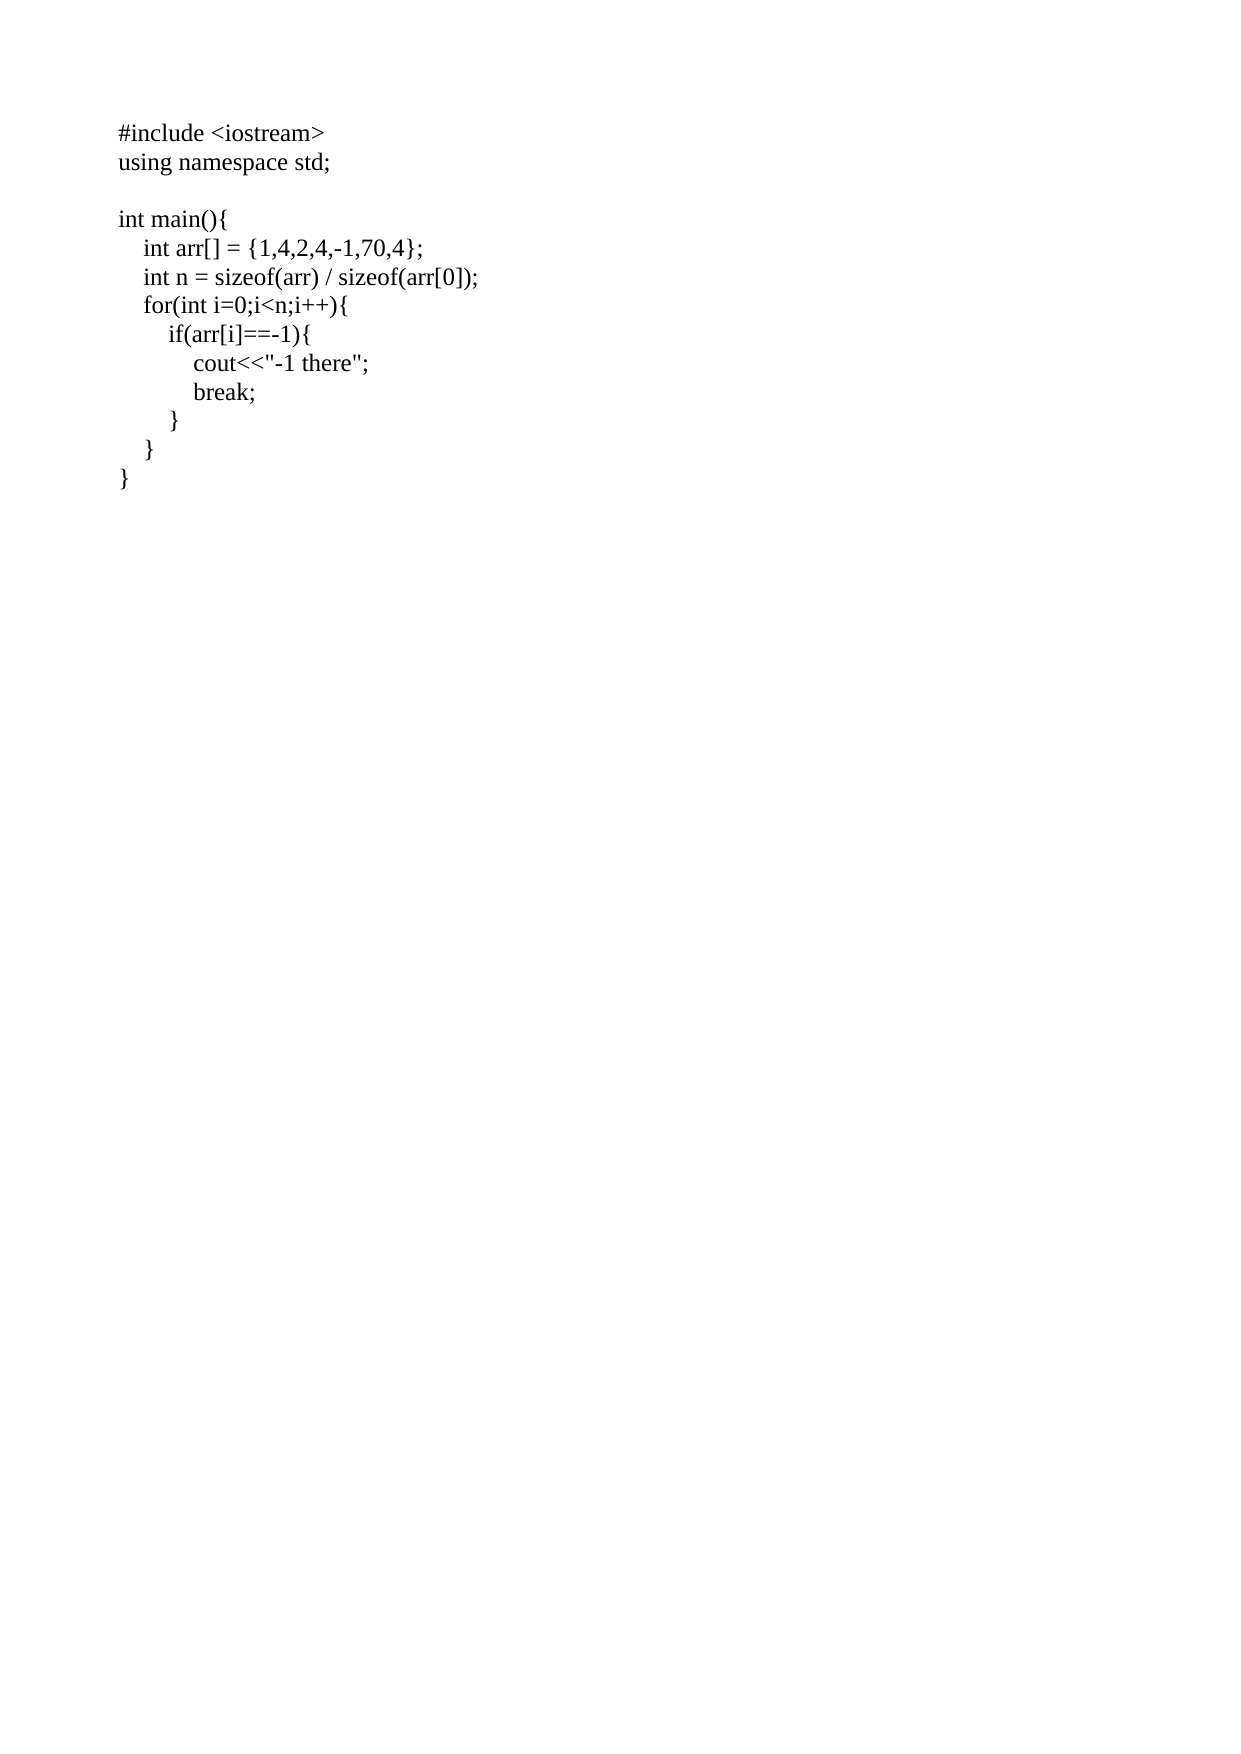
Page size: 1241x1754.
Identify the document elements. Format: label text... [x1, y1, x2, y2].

text for(int i=0;i<n;i++){ [118, 291, 1122, 319]
text if(arr[i]==-1){ [118, 319, 1122, 348]
text } [118, 434, 1122, 463]
text break; [118, 377, 1122, 406]
text using namespace std; [118, 147, 1122, 176]
text int arr[] = {1,4,2,4,-1,70,4}; [118, 233, 1122, 262]
text cout<<"-1 there"; [118, 348, 1122, 377]
text int n = sizeof(arr) / sizeof(arr[0]); [118, 262, 1122, 291]
text int main(){ [118, 204, 1122, 233]
text #include <iostream> [118, 118, 1122, 147]
text } [118, 463, 1122, 492]
text } [118, 406, 1122, 434]
